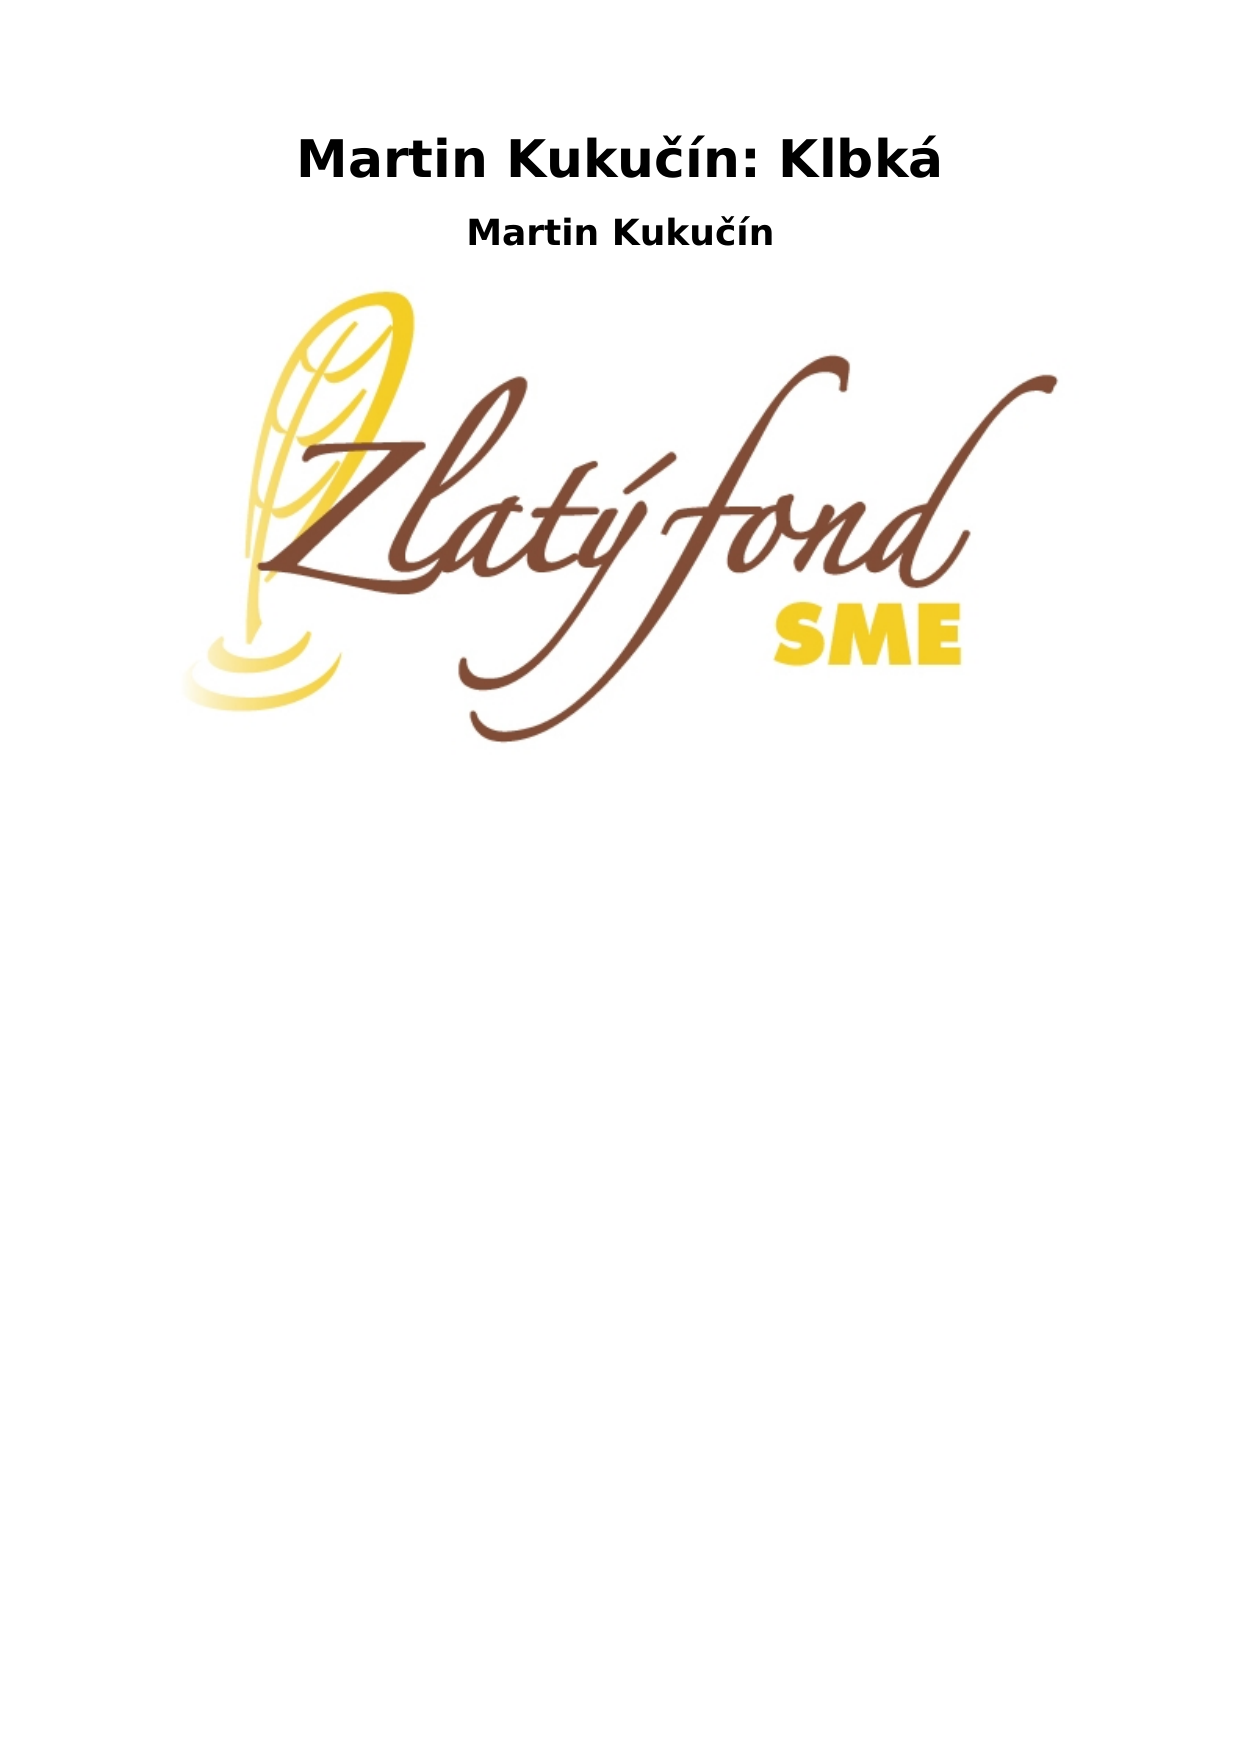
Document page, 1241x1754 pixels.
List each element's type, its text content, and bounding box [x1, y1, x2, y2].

picture [152, 253, 1088, 759]
text Martin Kukučín: Klbká [150, 129, 1090, 189]
text Martin Kukučín [150, 212, 1090, 254]
